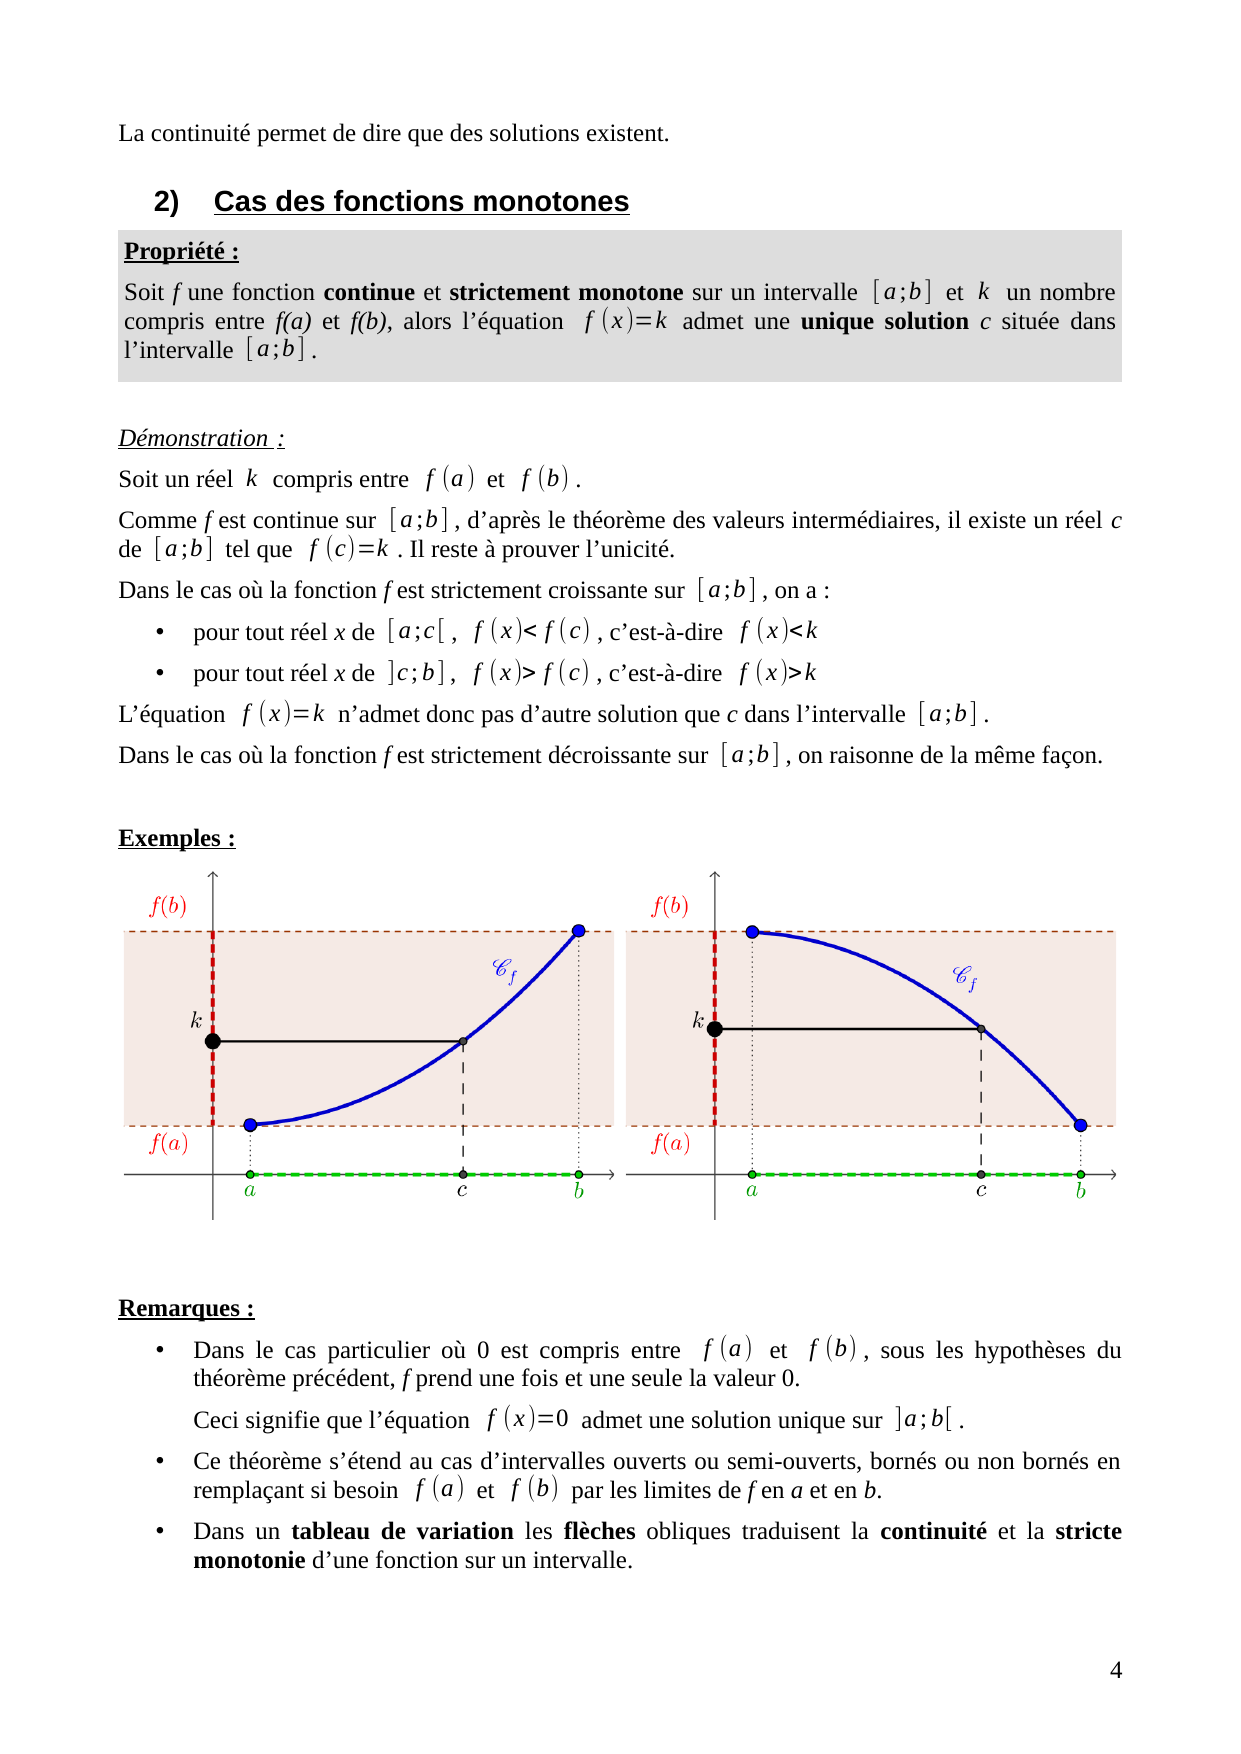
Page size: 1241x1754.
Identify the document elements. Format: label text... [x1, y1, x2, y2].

text Dans le cas où la fonction f est strictement croissante sur , on a : [118, 576, 1122, 604]
list Ce théorème s’étend au cas d’intervalles ouverts ou semi-ouverts, bornés ou non bornés en remplaçant si besoin et par les limites de f en a et en b. [156, 1446, 1122, 1503]
table_header [118, 1220, 620, 1252]
text Démonstration : [118, 423, 1122, 452]
table_header Propriété : Soit f une fonction continue et strictement monotone sur un intervalle et un nombre compris entre f(a) et f(b), alors l’équation admet une unique solution c située dans l’intervalle . [118, 230, 1122, 382]
table_header [620, 864, 1122, 1219]
list pour tout réel x de , , c’est-à-dire [156, 658, 1122, 687]
text Exemples : [118, 823, 1122, 852]
text L’équation n’admet donc pas d’autre solution que c dans l’intervalle . [118, 699, 1122, 728]
text Dans le cas où la fonction f est strictement décroissante sur , on raisonne de la même façon. [118, 741, 1122, 769]
list Ceci signifie que l’équation admet une solution unique sur . [156, 1405, 1122, 1433]
table_header [620, 1220, 1122, 1252]
picture [123, 870, 615, 1220]
picture [625, 870, 1117, 1220]
list Dans le cas particulier où 0 est compris entre et , sous les hypothèses du théorème précédent, f prend une fois et une seule la valeur 0. [156, 1335, 1122, 1392]
subtitle Cas des fonctions monotones [153, 184, 1122, 218]
table_header [118, 864, 620, 1219]
text La continuité permet de dire que des solutions existent. [118, 118, 1122, 147]
text Soit un réel compris entre et . [118, 464, 1122, 493]
text Comme f est continue sur , d’après le théorème des valeurs intermédiaires, il existe un réel c de tel que . Il reste à prouver l’unicité. [118, 506, 1122, 563]
list pour tout réel x de , , c’est-à-dire [156, 617, 1122, 646]
list Dans un tableau de variation les flèches obliques traduisent la continuité et la stricte monotonie d’une fonction sur un intervalle. [156, 1516, 1122, 1573]
text Remarques : [118, 1293, 1122, 1322]
